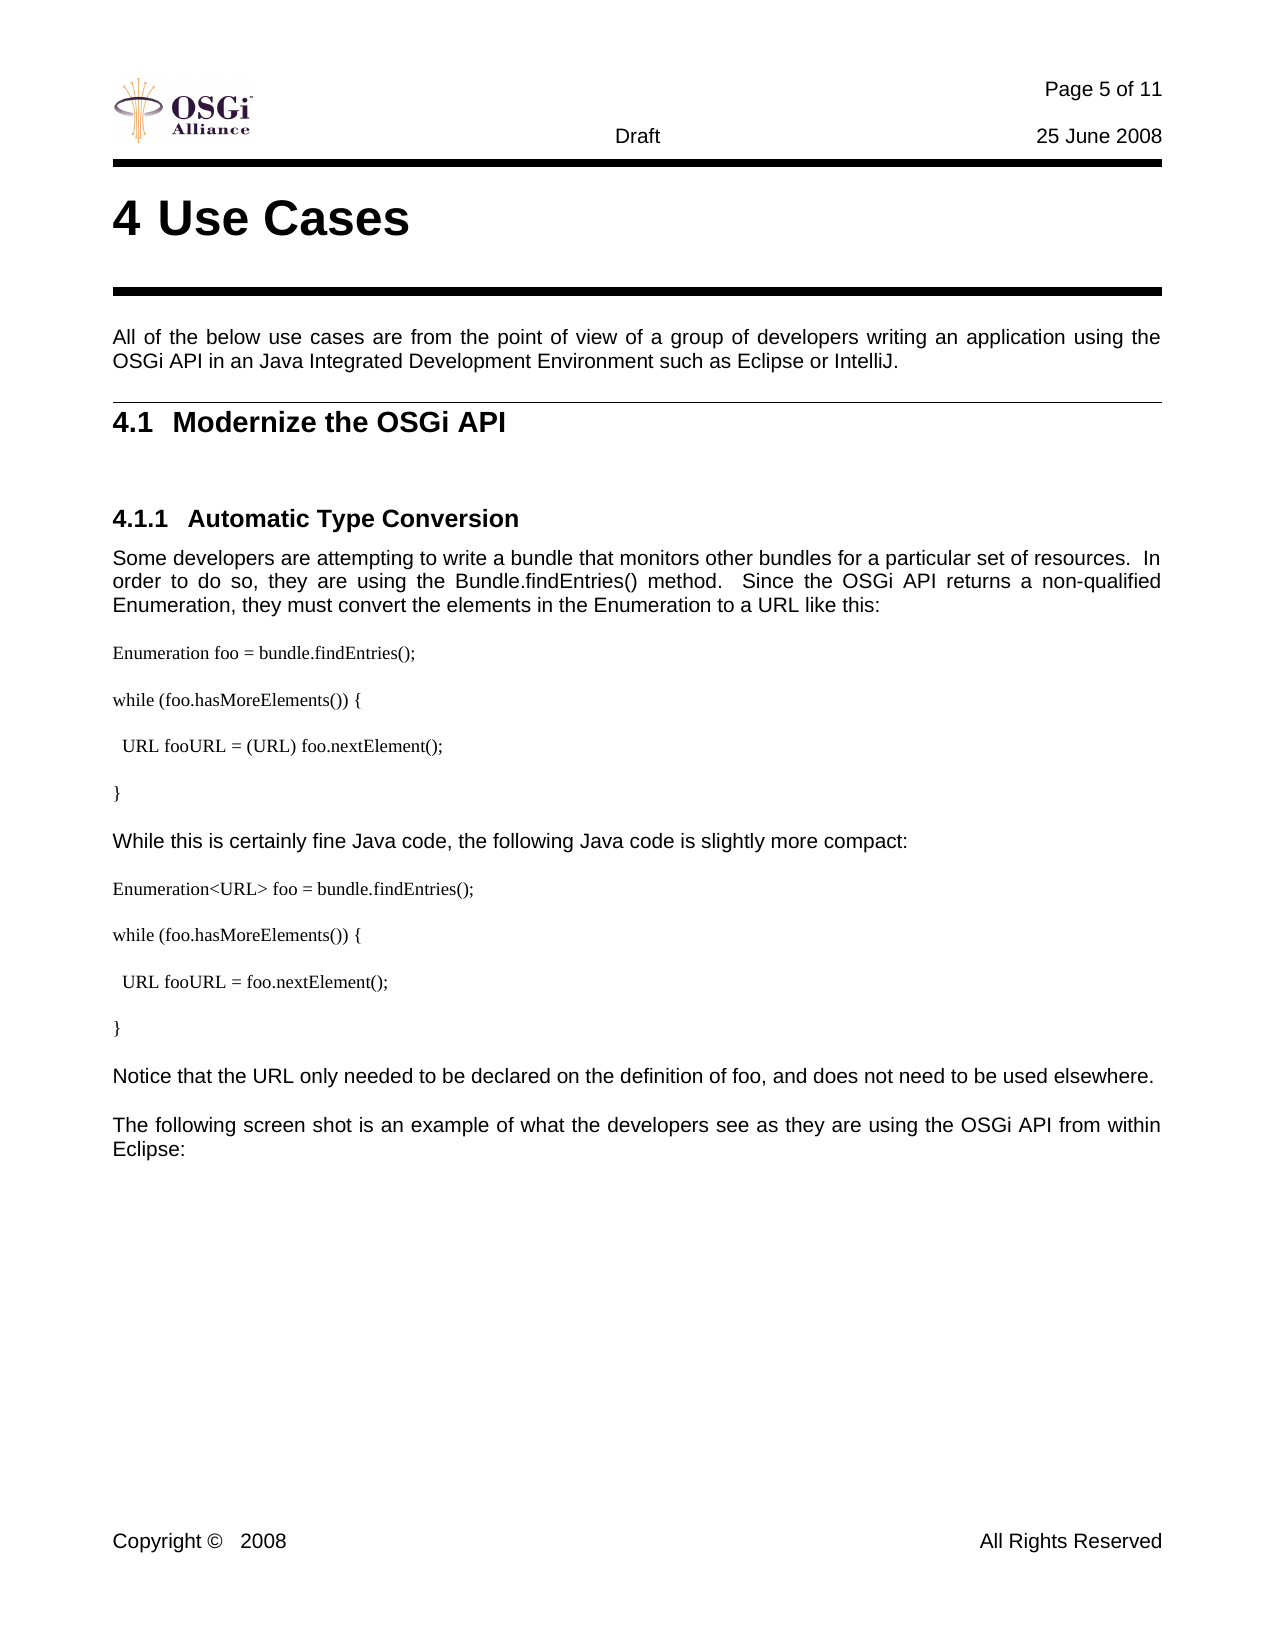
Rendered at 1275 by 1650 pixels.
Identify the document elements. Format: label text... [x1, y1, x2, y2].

text Some developers are attempting to write a bundle that monitors other bundles for a particular set of resources. In order to do so, they are using the Bundle.findEntries() method. Since the OSGi API returns a non-qualified Enumeration, they must convert the elements in the Enumeration to a URL like this: [112, 545, 1162, 617]
text URL fooURL = foo.nextElement(); [112, 971, 1162, 992]
text While this is certainly fine Java code, the following Java code is slightly more compact: [112, 828, 1162, 852]
text All of the below use cases are from the point of view of a group of developers writing an application using the OSGi API in an Java Integrated Development Environment such as Eclipse or IntelliJ. [112, 325, 1162, 373]
subtitle Automatic Type Conversion [112, 504, 1162, 533]
text Enumeration foo = bundle.findEntries(); [112, 642, 1162, 664]
text } [112, 782, 1162, 803]
text The following screen shot is an example of what the developers see as they are using the OSGi API from within Eclipse: [112, 1113, 1162, 1161]
text Notice that the URL only needed to be declared on the definition of foo, and does not need to be used elsewhere. [112, 1064, 1162, 1088]
subtitle Use Cases [112, 160, 1162, 296]
text } [112, 1017, 1162, 1039]
text Enumeration<URL> foo = bundle.findEntries(); [112, 877, 1162, 899]
subtitle Modernize the OSGi API [112, 403, 1162, 438]
text URL fooURL = (URL) foo.nextElement(); [112, 735, 1162, 757]
text while (foo.hasMoreElements()) { [112, 924, 1162, 946]
text while (foo.hasMoreElements()) { [112, 689, 1162, 710]
picture [114, 78, 254, 143]
